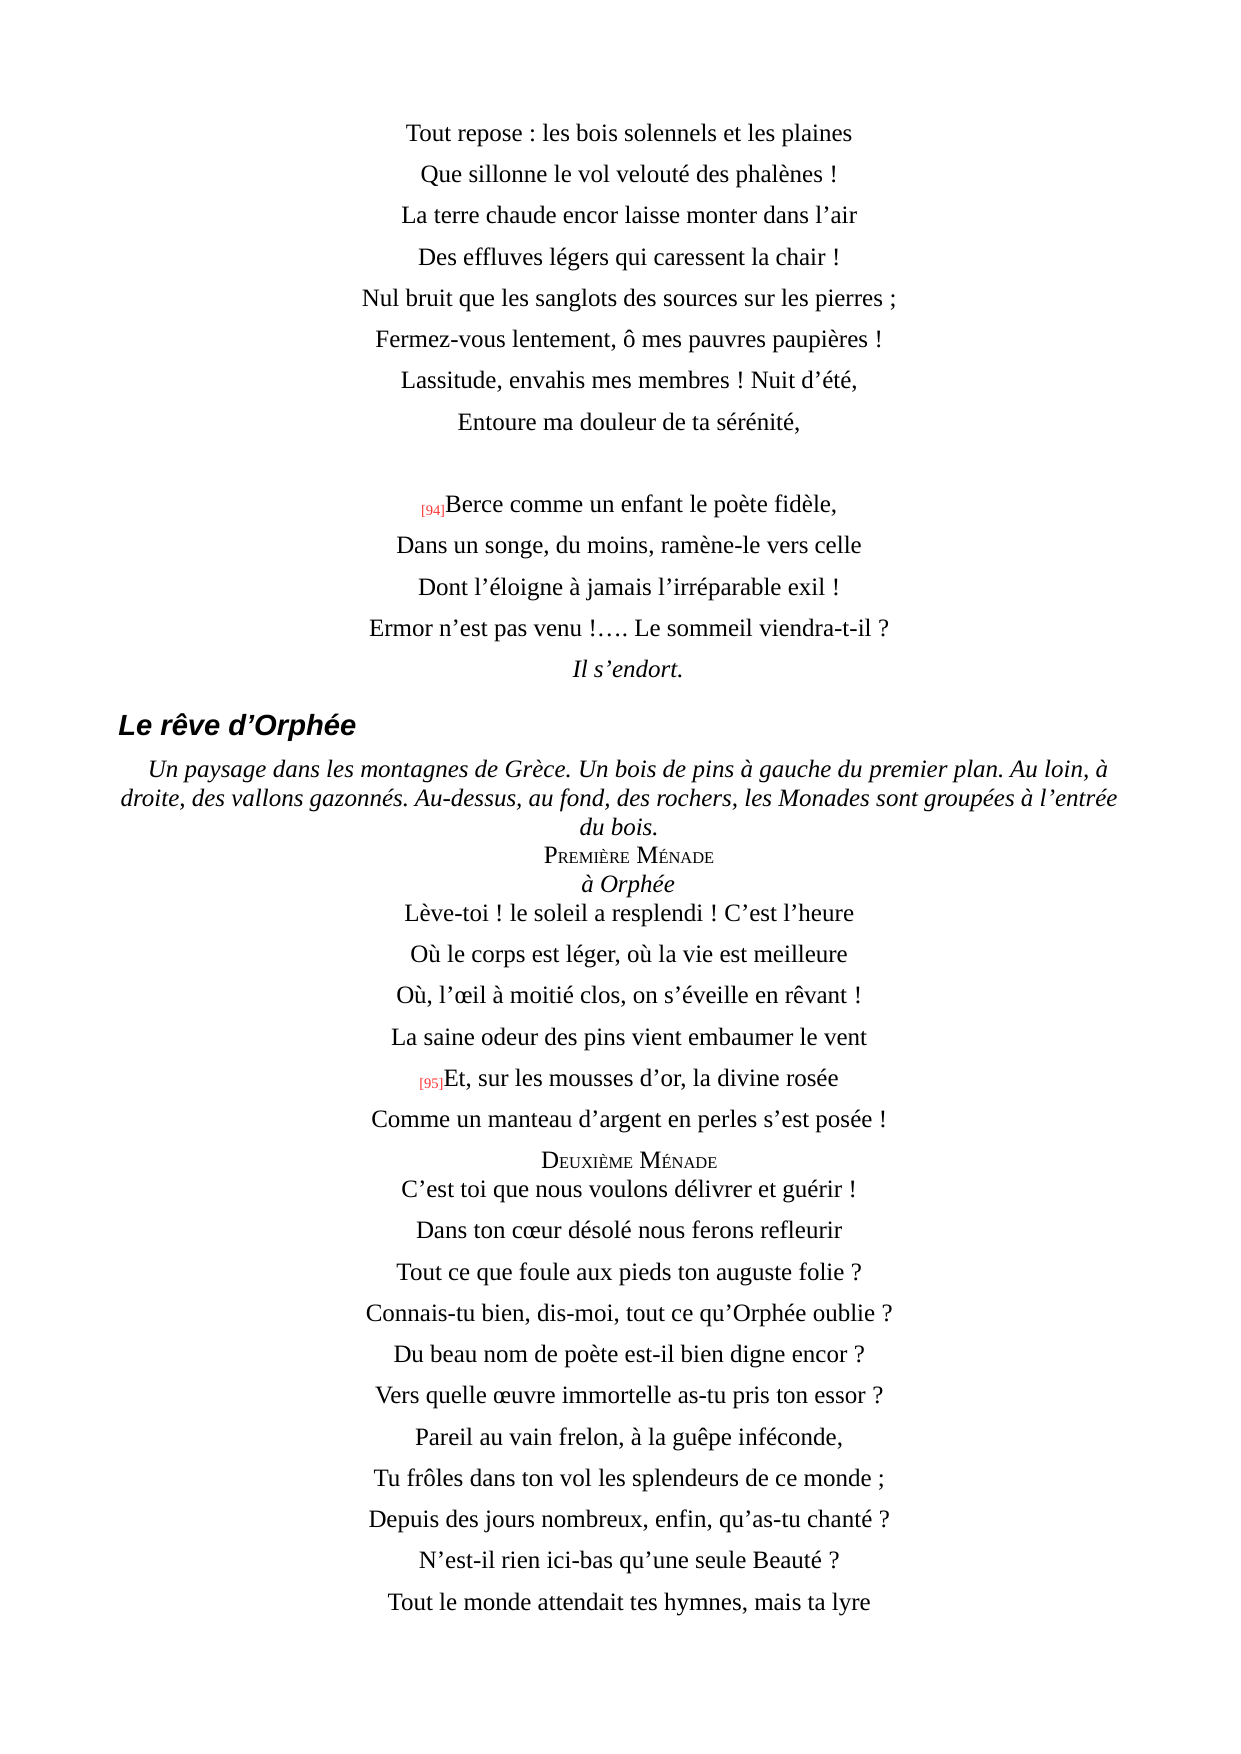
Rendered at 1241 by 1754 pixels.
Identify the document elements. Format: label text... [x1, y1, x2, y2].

text Dans un songe, du moins, ramène-le vers celle [118, 531, 1122, 559]
text La saine odeur des pins vient embaumer le vent [118, 1022, 1122, 1050]
text Où le corps est léger, où la vie est meilleure [118, 939, 1122, 968]
text Que sillonne le vol velouté des phalènes ! [118, 159, 1122, 188]
text Tout le monde attendait tes hymnes, mais ta lyre [118, 1587, 1122, 1615]
text Où, l’œil à moitié clos, on s’éveille en rêvant ! [118, 980, 1122, 1009]
text Un paysage dans les montagnes de Grèce. Un bois de pins à gauche du premier plan. Au loin, à droite, des vallons gazonnés. Au-dessus, au fond, des rochers, les Monades sont groupées à l’entrée du bois. [118, 754, 1122, 840]
text Des effluves légers qui caressent la chair ! [118, 242, 1122, 271]
text Depuis des jours nombreux, enfin, qu’as-tu chanté ? [118, 1504, 1122, 1533]
text Il s’endort. [118, 654, 1122, 683]
text Du beau nom de poète est-il bien digne encor ? [118, 1339, 1122, 1368]
text Lassitude, envahis mes membres ! Nuit d’été, [118, 366, 1122, 394]
subtitle Le rêve d’Orphée [118, 708, 1122, 742]
text Pareil au vain frelon, à la guêpe inféconde, [118, 1422, 1122, 1450]
text Tout ce que foule aux pieds ton auguste folie ? [118, 1257, 1122, 1285]
text Vers quelle œuvre immortelle as-tu pris ton essor ? [118, 1380, 1122, 1409]
text Lève-toi ! le soleil a resplendi ! C’est l’heure [118, 898, 1122, 927]
text à Orphée [118, 869, 1122, 898]
text Tu frôles dans ton vol les splendeurs de ce monde ; [118, 1463, 1122, 1492]
text Tout repose : les bois solennels et les plaines [118, 118, 1122, 147]
text Dans ton cœur désolé nous ferons refleurir [118, 1215, 1122, 1244]
text Dont l’éloigne à jamais l’irréparable exil ! [118, 572, 1122, 601]
text Comme un manteau d’argent en perles s’est posée ! [118, 1104, 1122, 1133]
text La terre chaude encor laisse monter dans l’air [118, 201, 1122, 229]
text Connais-tu bien, dis-moi, tout ce qu’Orphée oublie ? [118, 1298, 1122, 1327]
text Fermez-vous lentement, ô mes pauvres paupières ! [118, 324, 1122, 353]
text [95]Et, sur les mousses d’or, la divine rosée [118, 1063, 1122, 1092]
text Deuxième Ménade [118, 1145, 1122, 1174]
text C’est toi que nous voulons délivrer et guérir ! [118, 1174, 1122, 1203]
text Ermor n’est pas venu !…. Le sommeil viendra-t-il ? [118, 613, 1122, 642]
text [94]Berce comme un enfant le poète fidèle, [118, 489, 1122, 518]
text Première Ménade [118, 840, 1122, 869]
text Entoure ma douleur de ta sérénité, [118, 407, 1122, 436]
text N’est-il rien ici-bas qu’une seule Beauté ? [118, 1545, 1122, 1574]
text Nul bruit que les sanglots des sources sur les pierres ; [118, 283, 1122, 312]
